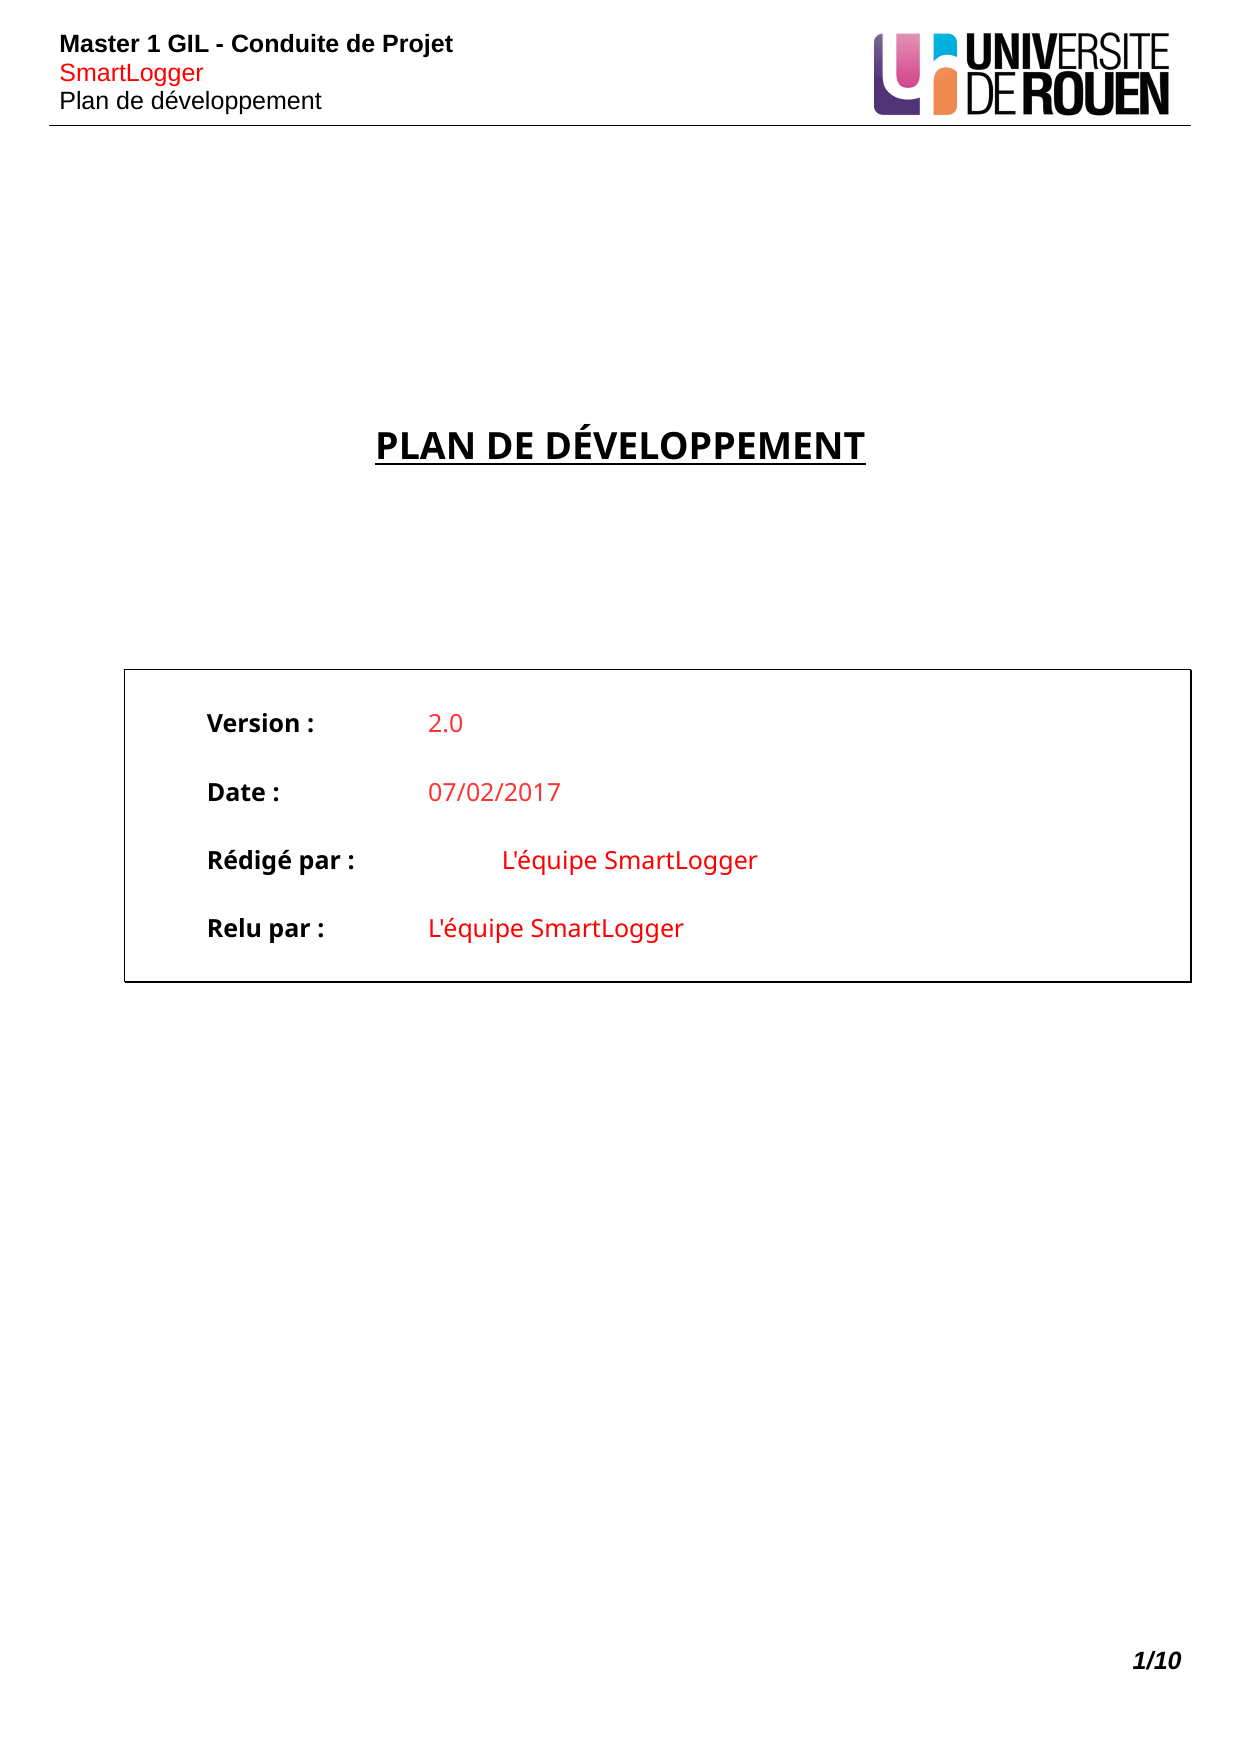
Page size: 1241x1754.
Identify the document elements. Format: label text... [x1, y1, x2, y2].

text Relu par : L'équipe SmartLogger [125, 907, 1190, 944]
picture [872, 32, 1170, 118]
text Version : 2.0 [125, 703, 1190, 740]
text Rédigé par : L'équipe SmartLogger [125, 839, 1190, 876]
subtitle PLAN DE DÉVELOPPEMENT [59, 419, 1181, 470]
text Date : 07/02/2017 [125, 771, 1190, 808]
